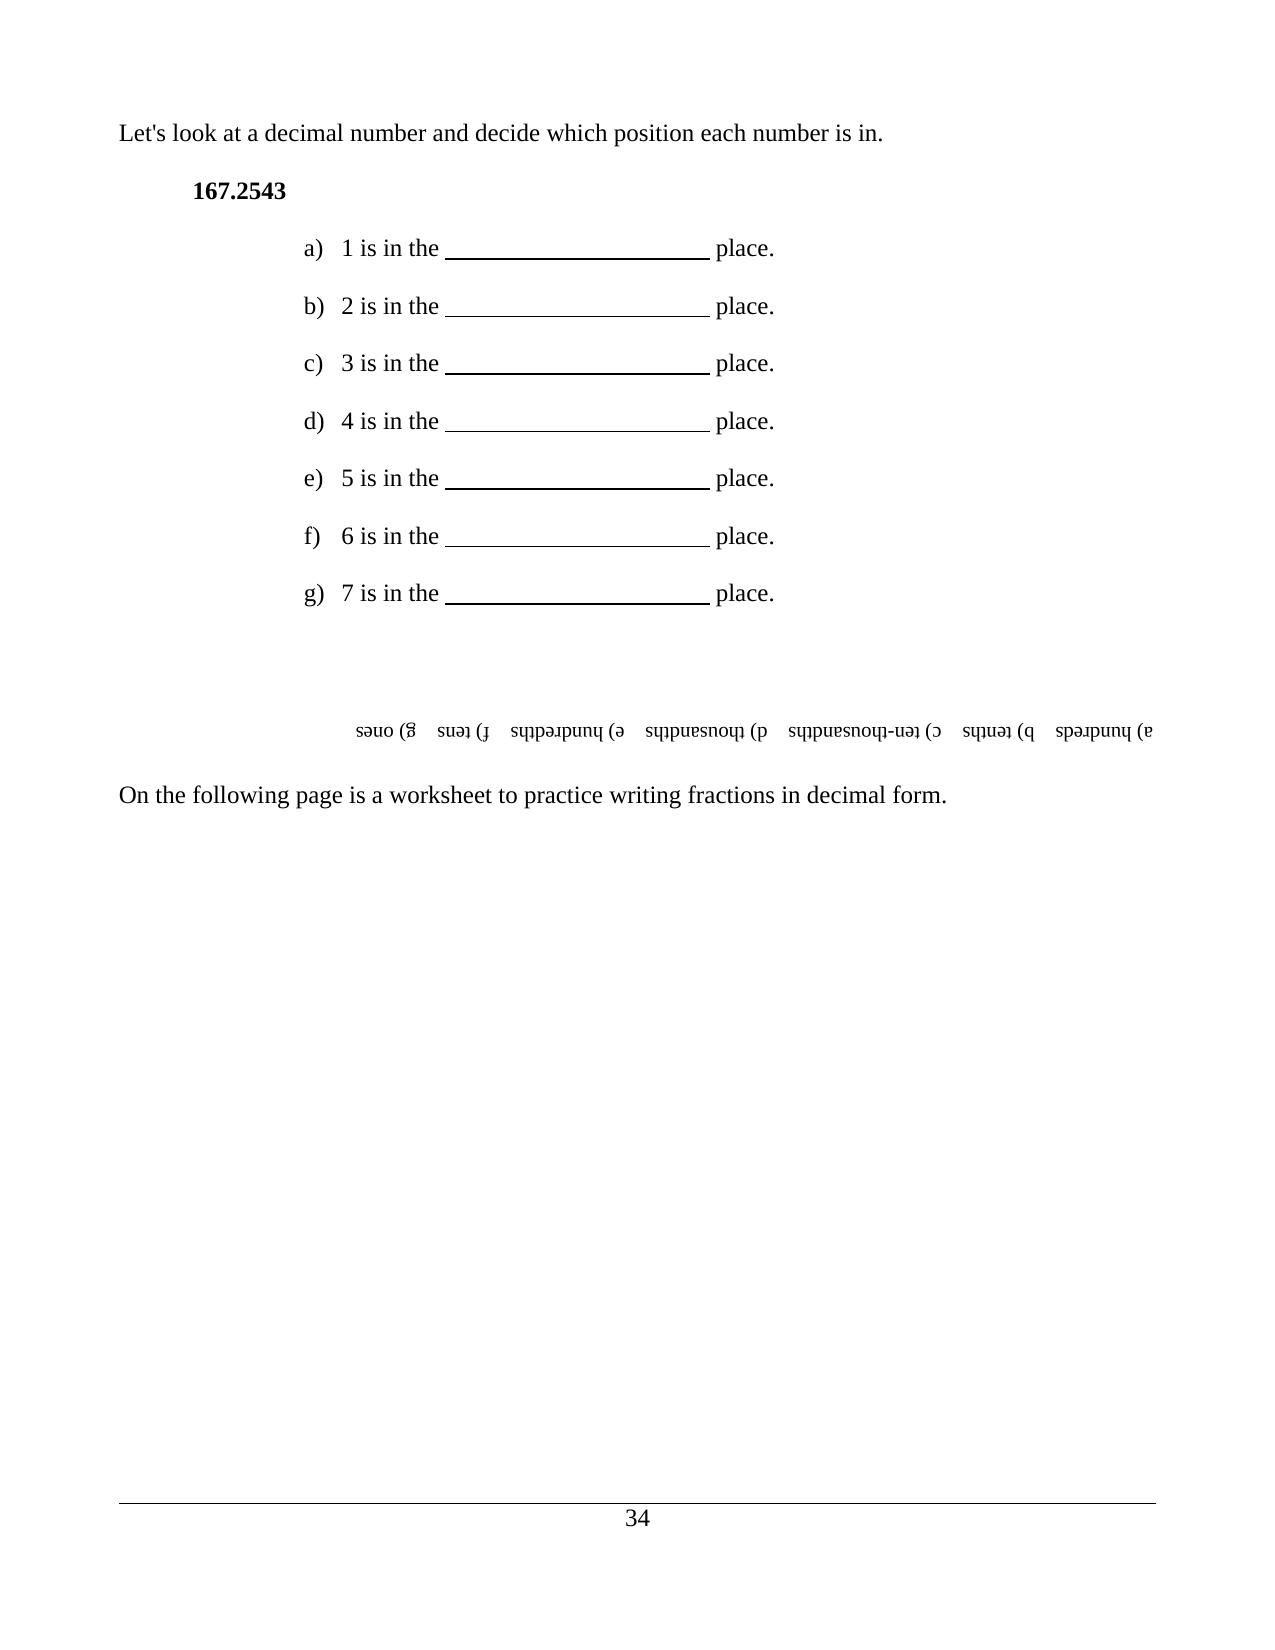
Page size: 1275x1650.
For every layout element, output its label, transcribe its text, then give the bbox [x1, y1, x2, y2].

list 3 is in the place. [304, 348, 1156, 377]
list 5 is in the place. [304, 463, 1156, 492]
text On the following page is a worksheet to practice writing fractions in decimal form. [118, 780, 1156, 808]
list 7 is in the place. [304, 578, 1156, 607]
text Let's look at a decimal number and decide which position each number is in. [118, 118, 1156, 147]
list 6 is in the place. [304, 521, 1156, 550]
text 167.2543 [192, 176, 1156, 205]
list 4 is in the place. [304, 406, 1156, 435]
list 2 is in the place. [304, 291, 1156, 320]
list 1 is in the place. [304, 233, 1156, 262]
